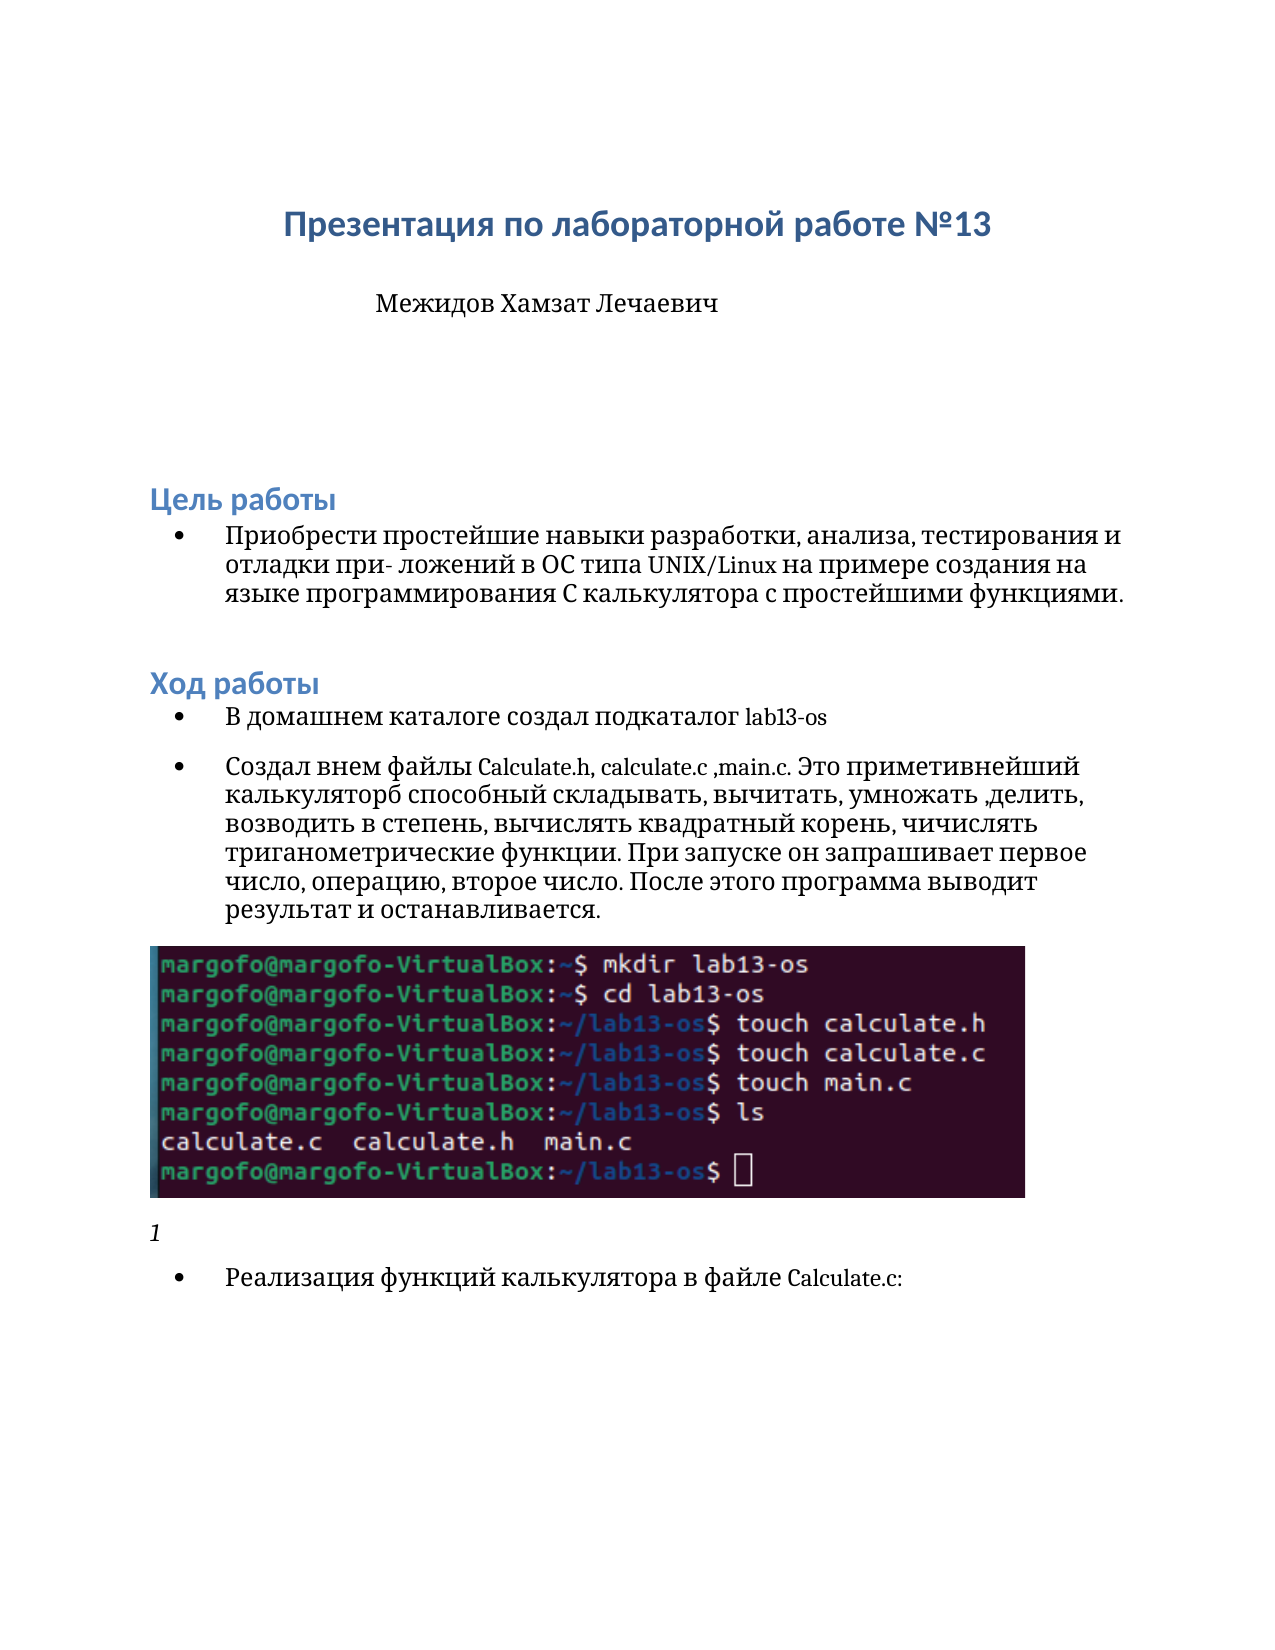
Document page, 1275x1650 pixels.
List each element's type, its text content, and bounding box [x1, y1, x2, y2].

text Презентация по лабораторной работе №13 [150, 200, 1125, 246]
list Создал внем файлы Calculate.h, calculate.c ,main.c. Это приметивнейший калькуляторб способный складывать, вычитать, умножать ,делить, возводить в степень, вычислять квадратный корень, чичислять триганометрические функции. При запуске он запрашивает первое число, операцию, второе число. После этого программа выводит результат и останавливается. [175, 753, 1125, 925]
subtitle Цель работы [150, 478, 1125, 518]
subtitle Ход работы [150, 662, 1125, 703]
text Межидов Хамзат Лечаевич [150, 289, 1125, 318]
text 1 [150, 1219, 1125, 1247]
list В домашнем каталоге создал подкаталог lab13-os [175, 703, 1125, 732]
list Реализация функций калькулятора в файле Calculate.c: [175, 1264, 1125, 1292]
list Приобрести простейшие навыки разработки, анализа, тестирования и отладки при- ложений в ОС типа UNIX/Linux на примере создания на языке программирования С калькулятора с простейшими функциями. [175, 522, 1125, 608]
